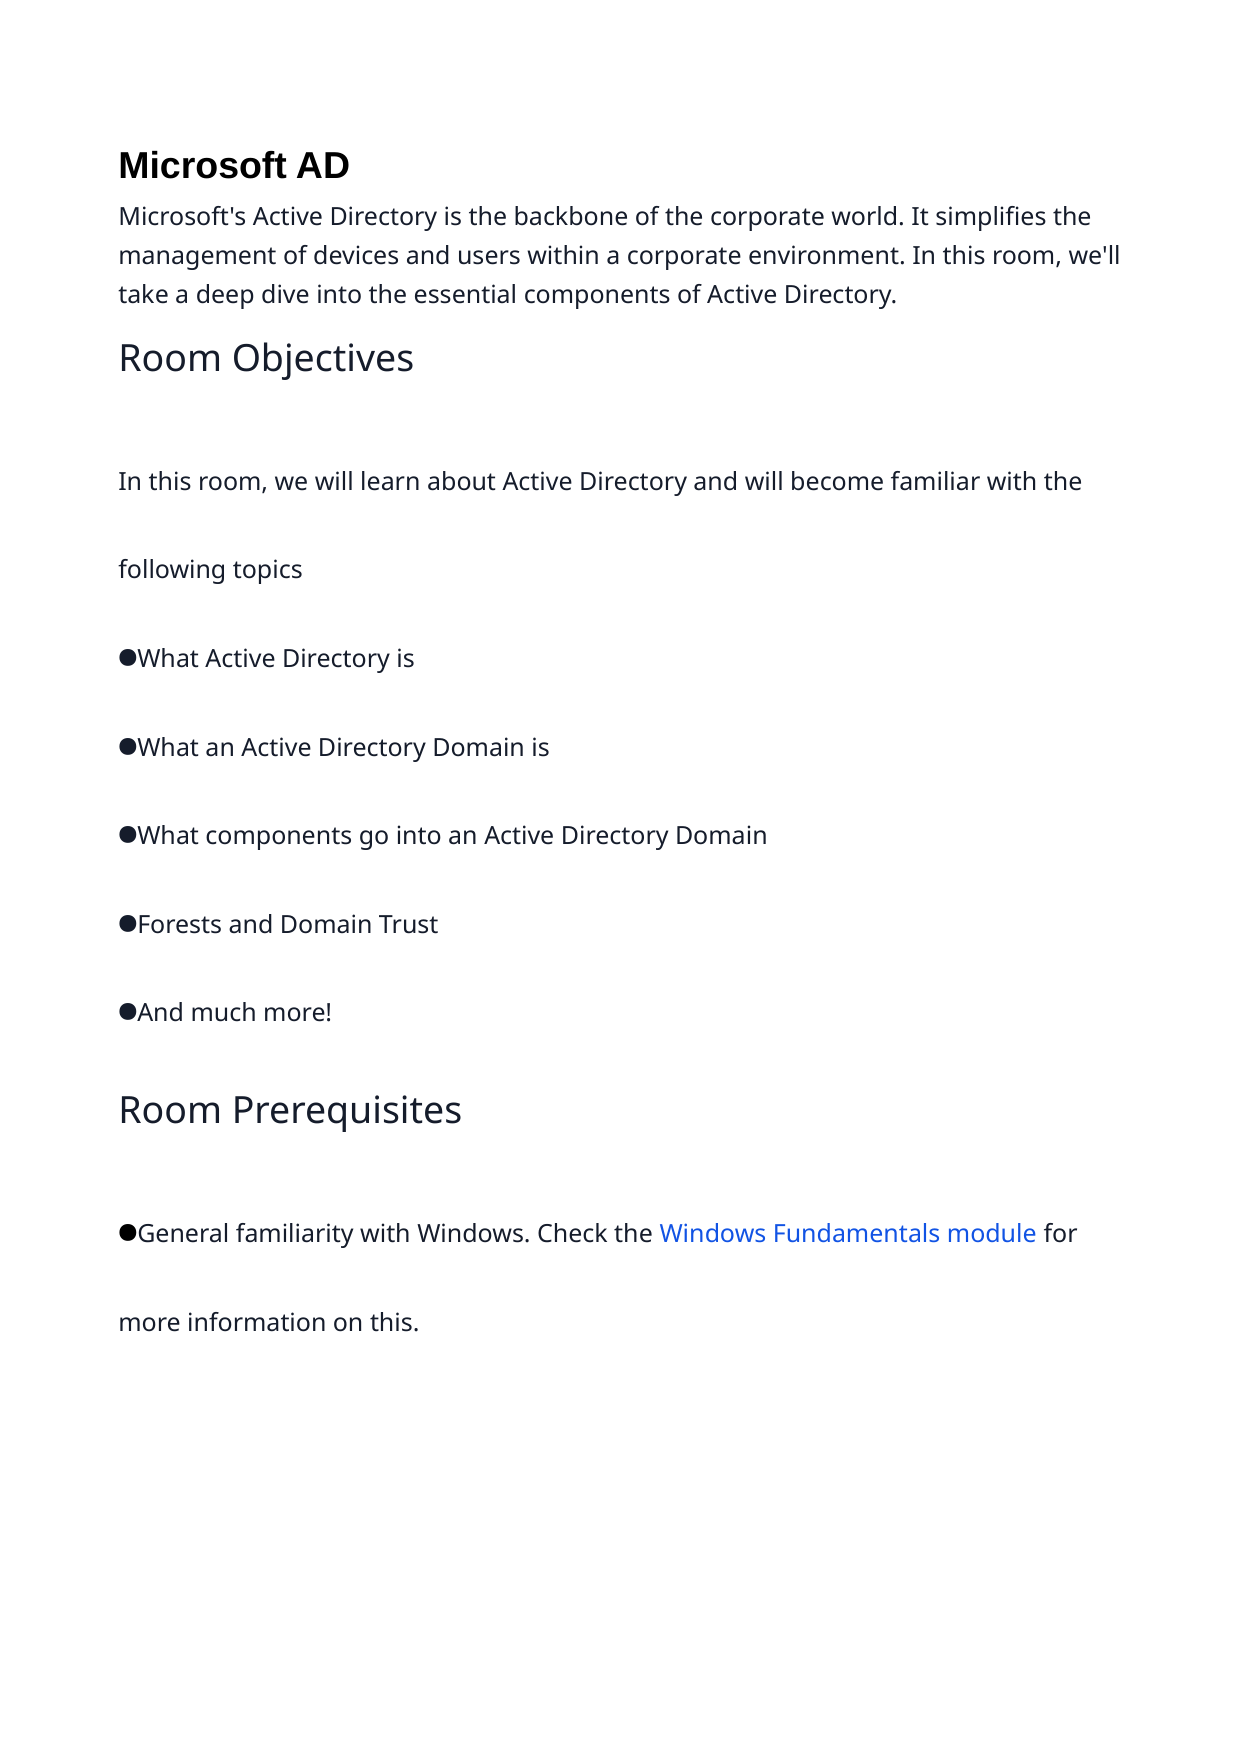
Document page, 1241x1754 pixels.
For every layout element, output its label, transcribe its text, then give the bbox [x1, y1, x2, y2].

list General familiarity with Windows. Check the Windows Fundamentals module for more information on this. [118, 1216, 1122, 1339]
subtitle Microsoft AD [118, 143, 1122, 186]
list What an Active Directory Domain is [118, 729, 1122, 763]
list And much more! [118, 995, 1122, 1029]
list What components go into an Active Directory Domain [118, 818, 1122, 852]
text Microsoft's Active Directory is the backbone of the corporate world. It simplifies the management of devices and users within a corporate environment. In this room, we'll take a deep dive into the essential components of Active Directory. [118, 199, 1122, 311]
text In this room, we will learn about Active Directory and will become familiar with the following topics [118, 463, 1122, 586]
list What Active Directory is [118, 641, 1122, 675]
text Room Prerequisites [118, 1083, 1122, 1134]
list Forests and Domain Trust [118, 906, 1122, 940]
text Room Objectives [118, 331, 1122, 382]
